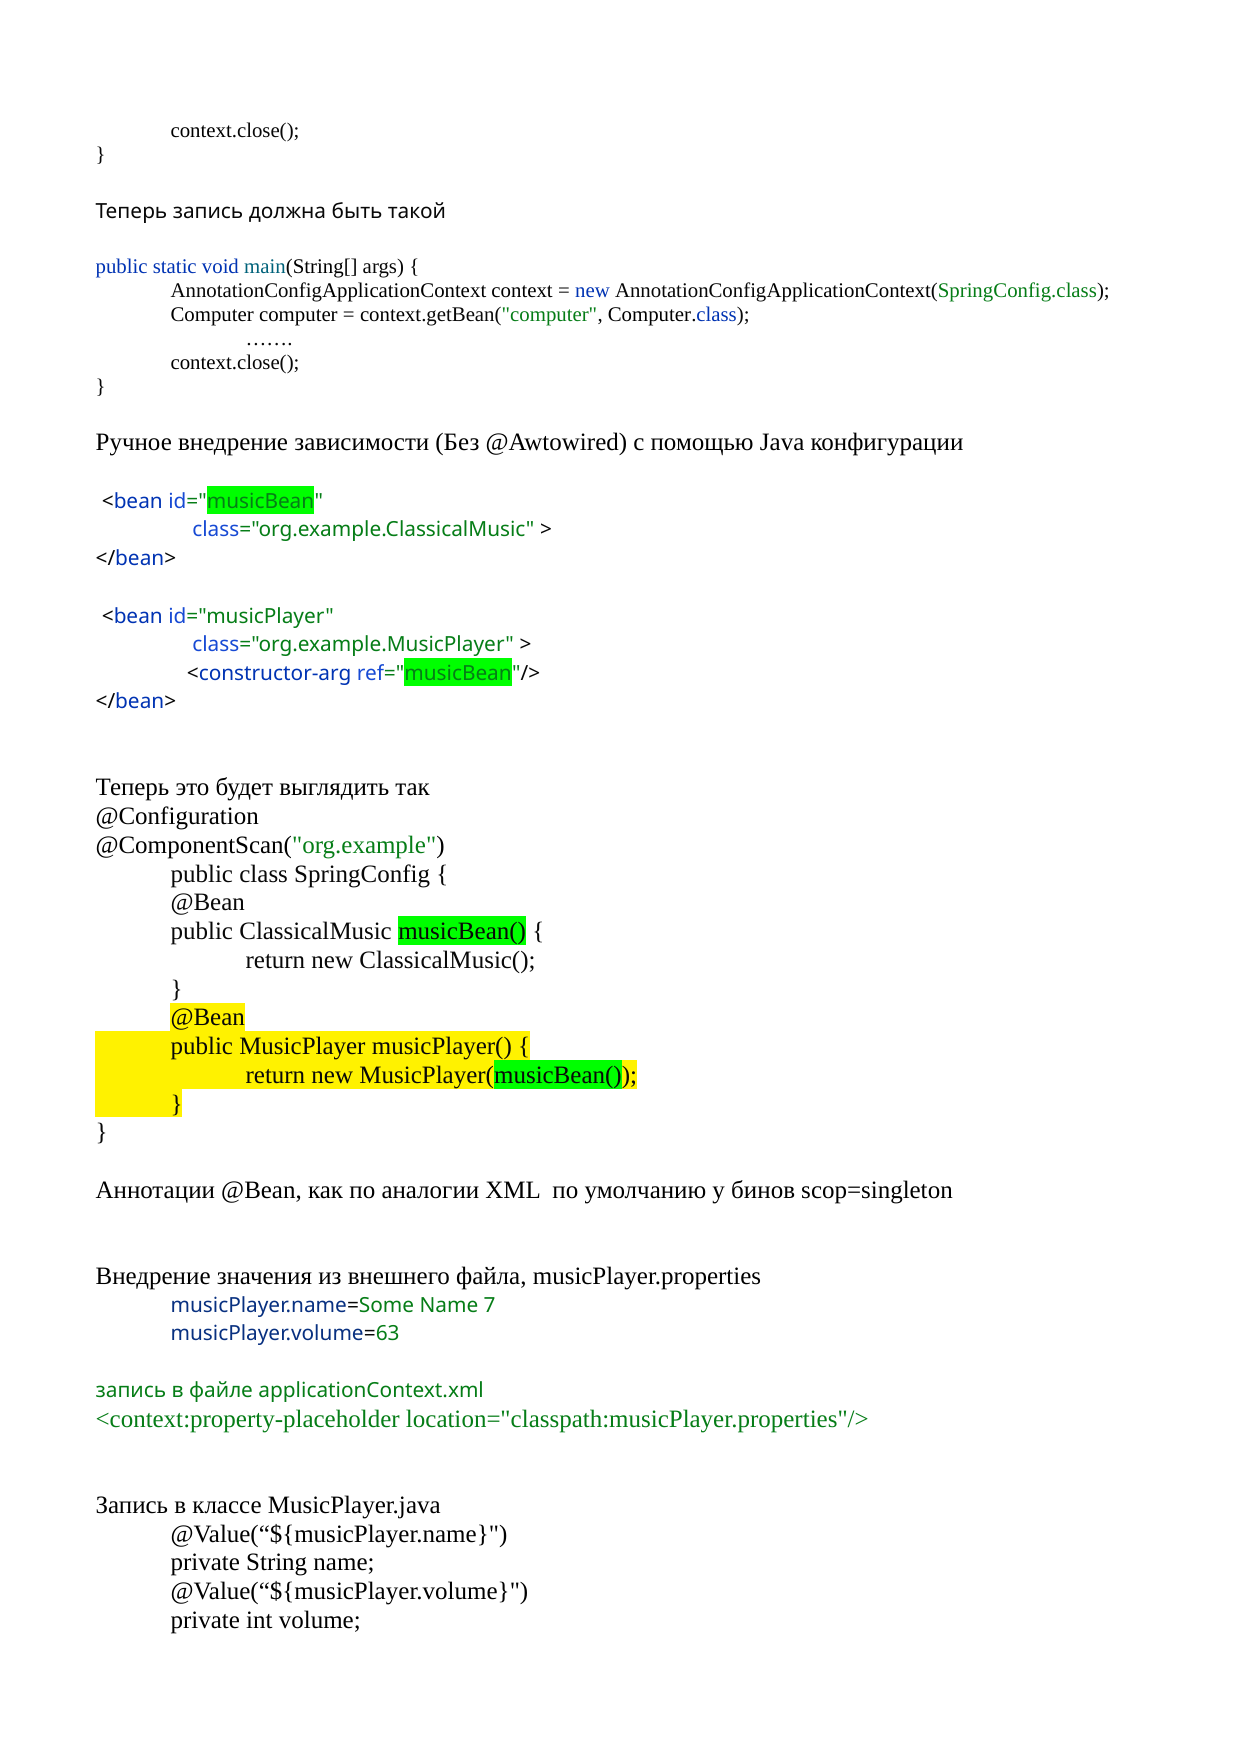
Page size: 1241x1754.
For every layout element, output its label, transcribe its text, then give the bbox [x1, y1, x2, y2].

text private int volume; [95, 1605, 1176, 1634]
text context.close(); [95, 118, 1176, 142]
text } [95, 1117, 1176, 1146]
text public class SpringConfig { [95, 859, 1176, 887]
text Computer computer = context.getBean("computer", Computer.class); [95, 302, 1176, 326]
text } [95, 142, 1176, 166]
text class="org.example.ClassicalMusic" > [95, 514, 1176, 543]
text @Value(“${musicPlayer.volume}") [95, 1576, 1176, 1605]
text @ComponentScan("org.example") [95, 830, 1176, 859]
text musicPlayer.volume=63 [95, 1318, 1176, 1347]
text } [95, 1089, 1176, 1117]
text <context:property-placeholder location="classpath:musicPlayer.properties"/> [95, 1404, 1176, 1432]
text @Value(“${musicPlayer.name}") [95, 1519, 1176, 1547]
text </bean> [95, 686, 1176, 715]
text public ClassicalMusic musicBean() { [95, 916, 1176, 945]
text @Bean [95, 887, 1176, 916]
text Ручное внедрение зависимости (Без @Awtowired) с помощью Java конфигурации [95, 427, 1176, 456]
text return new ClassicalMusic(); [95, 945, 1176, 974]
text ……. [95, 326, 1176, 350]
text Теперь запись должна быть такой [95, 196, 1176, 224]
text @Bean [95, 1002, 1176, 1031]
text Запись в классе MusicPlayer.java [95, 1490, 1176, 1519]
text musicPlayer.name=Some Name 7 [95, 1290, 1176, 1318]
text <bean id="musicBean" [95, 485, 1176, 514]
text @Configuration [95, 801, 1176, 830]
text } [95, 374, 1176, 398]
text } [95, 974, 1176, 1002]
text <bean id="musicPlayer" [95, 600, 1176, 629]
text </bean> [95, 543, 1176, 571]
text Внедрение значения из внешнего файла, musicPlayer.properties [95, 1261, 1176, 1290]
text context.close(); [95, 350, 1176, 374]
text public static void main(String[] args) { [95, 254, 1176, 278]
text Теперь это будет выглядить так [95, 772, 1176, 801]
text private String name; [95, 1547, 1176, 1576]
text AnnotationConfigApplicationContext context = new AnnotationConfigApplicationContext(SpringConfig.class); [95, 278, 1176, 302]
text public MusicPlayer musicPlayer() { [95, 1031, 1176, 1060]
text запись в файле applicationContext.xml [95, 1375, 1176, 1404]
text Аннотации @Bean, как по аналогии XML по умолчанию у бинов scop=singleton [95, 1175, 1176, 1204]
text class="org.example.MusicPlayer" > [95, 629, 1176, 658]
text <constructor-arg ref="musicBean"/> [95, 658, 1176, 686]
text return new MusicPlayer(musicBean()); [95, 1060, 1176, 1089]
